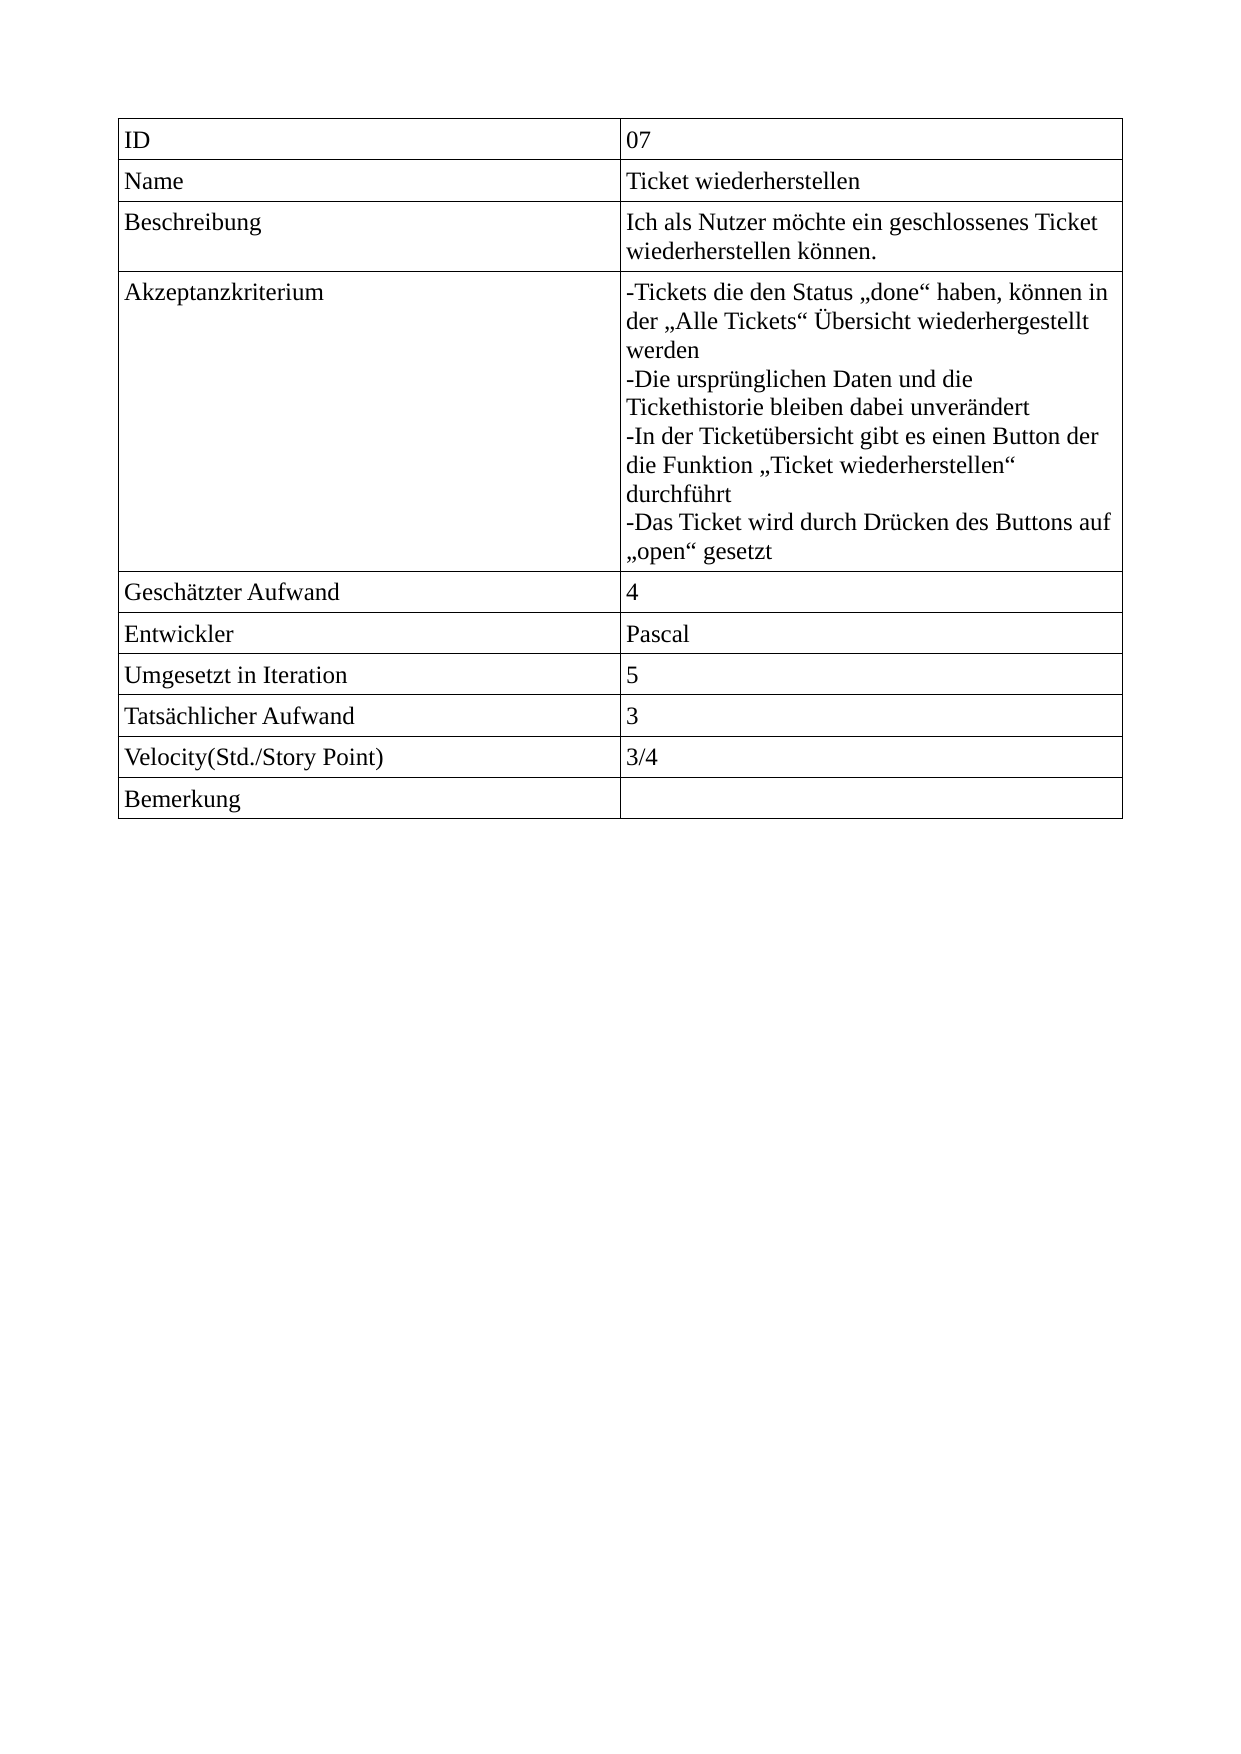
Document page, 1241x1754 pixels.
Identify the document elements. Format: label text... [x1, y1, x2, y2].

table_cell 3 [621, 695, 1122, 736]
table_cell Velocity(Std./Story Point) [119, 737, 620, 777]
table_cell Beschreibung [119, 202, 620, 271]
table_cell [621, 778, 1122, 818]
table_cell Entwickler [119, 613, 620, 653]
table_cell Ich als Nutzer möchte ein geschlossenes Ticket wiederherstellen können. [621, 202, 1122, 271]
table_cell 3/4 [621, 737, 1122, 777]
table_cell Name [119, 160, 620, 201]
table_cell Pascal [621, 613, 1122, 653]
table_cell Ticket wiederherstellen [621, 160, 1122, 201]
table_cell 5 [621, 654, 1122, 694]
table_cell Umgesetzt in Iteration [119, 654, 620, 694]
table_header ID [119, 119, 620, 159]
table_cell Akzeptanzkriterium [119, 272, 620, 571]
table_cell 4 [621, 572, 1122, 612]
table_cell Geschätzter Aufwand [119, 572, 620, 612]
table_cell Bemerkung [119, 778, 620, 818]
table_cell Tatsächlicher Aufwand [119, 695, 620, 736]
table_header 07 [621, 119, 1122, 159]
table_cell -Tickets die den Status „done“ haben, können in der „Alle Tickets“ Übersicht wiederhergestellt werden -Die ursprünglichen Daten und die Tickethistorie bleiben dabei unverändert -In der Ticketübersicht gibt es einen Button der die Funktion „Ticket wiederherstellen“ durchführt -Das Ticket wird durch Drücken des Buttons auf „open“ gesetzt [621, 272, 1122, 571]
